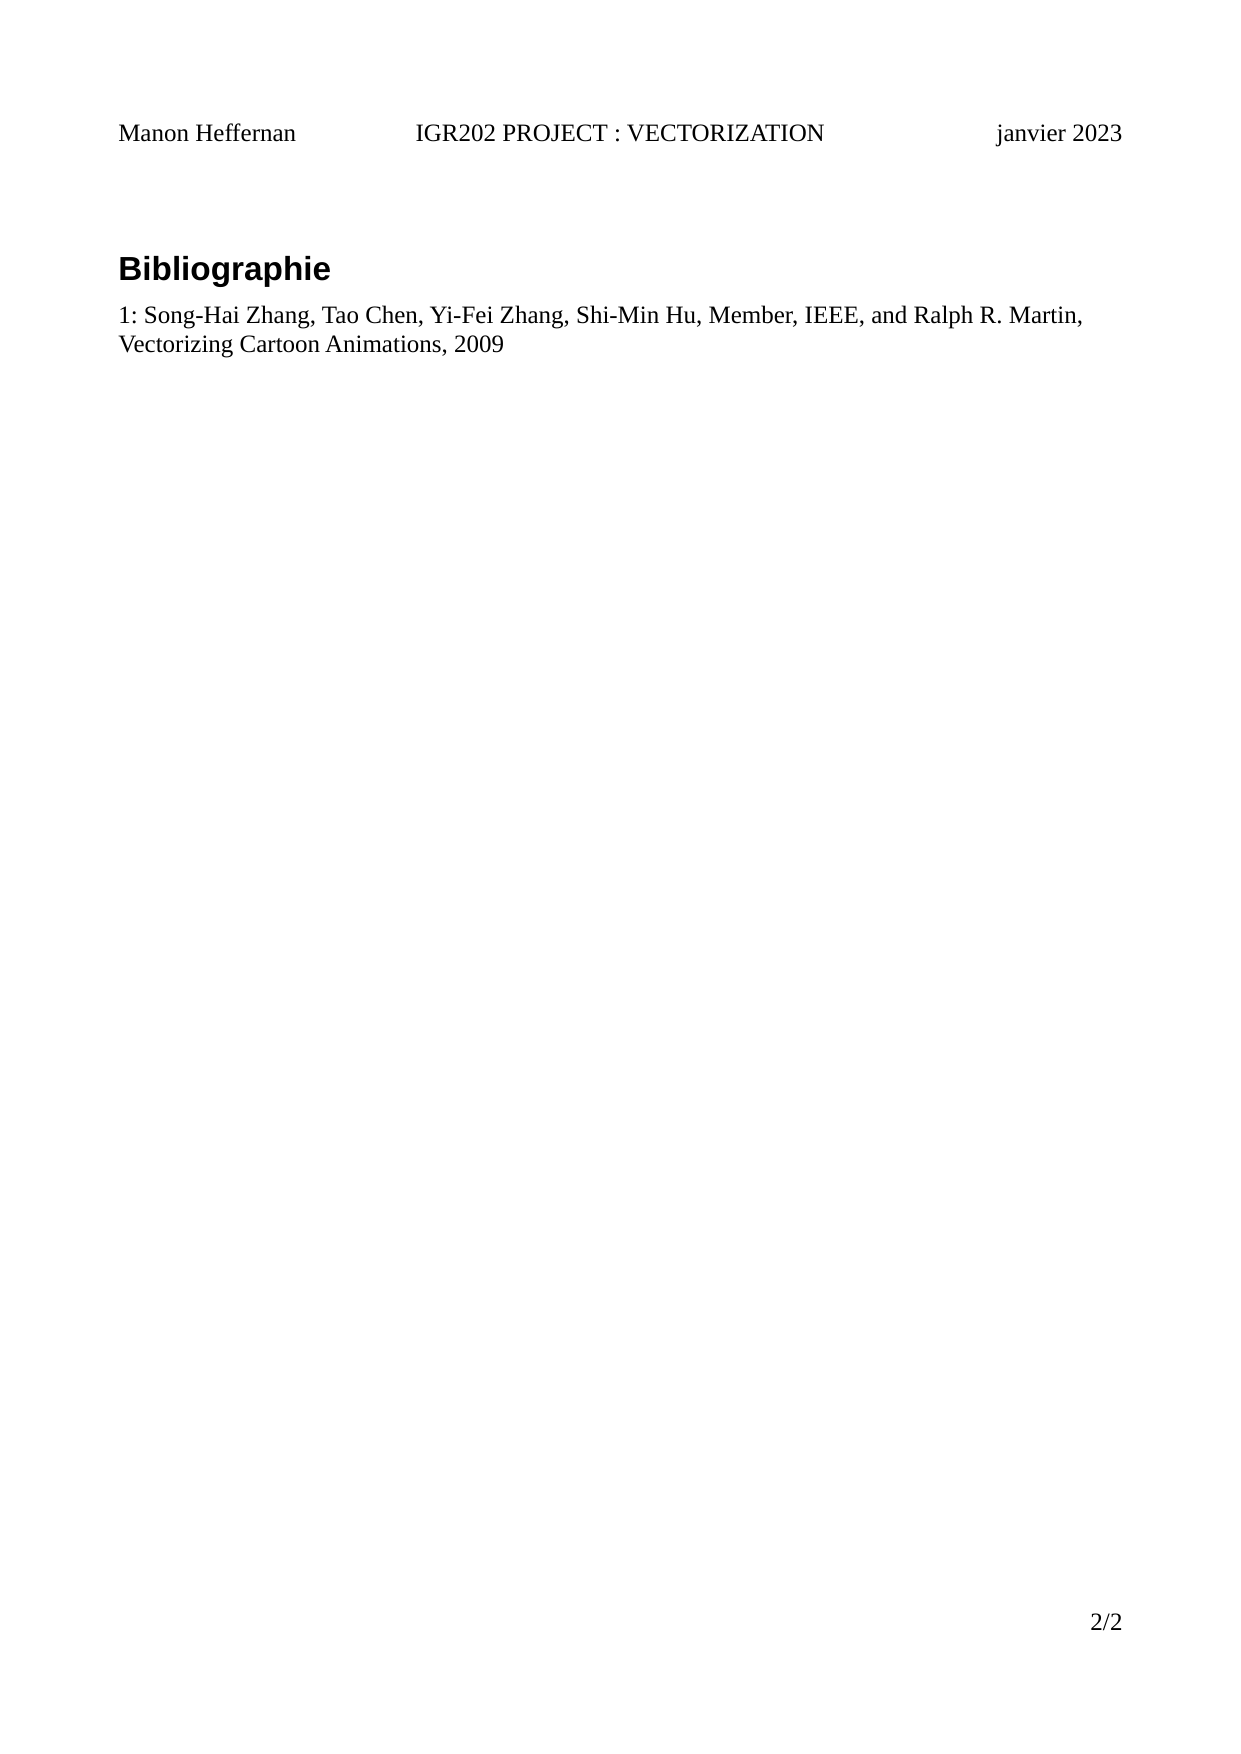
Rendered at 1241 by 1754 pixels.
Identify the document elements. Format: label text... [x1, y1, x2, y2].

subtitle Bibliographie [118, 249, 1122, 287]
text 1: Song-Hai Zhang, Tao Chen, Yi-Fei Zhang, Shi-Min Hu, Member, IEEE, and Ralph R. Martin, Vectorizing Cartoon Animations, 2009 [118, 300, 1122, 357]
